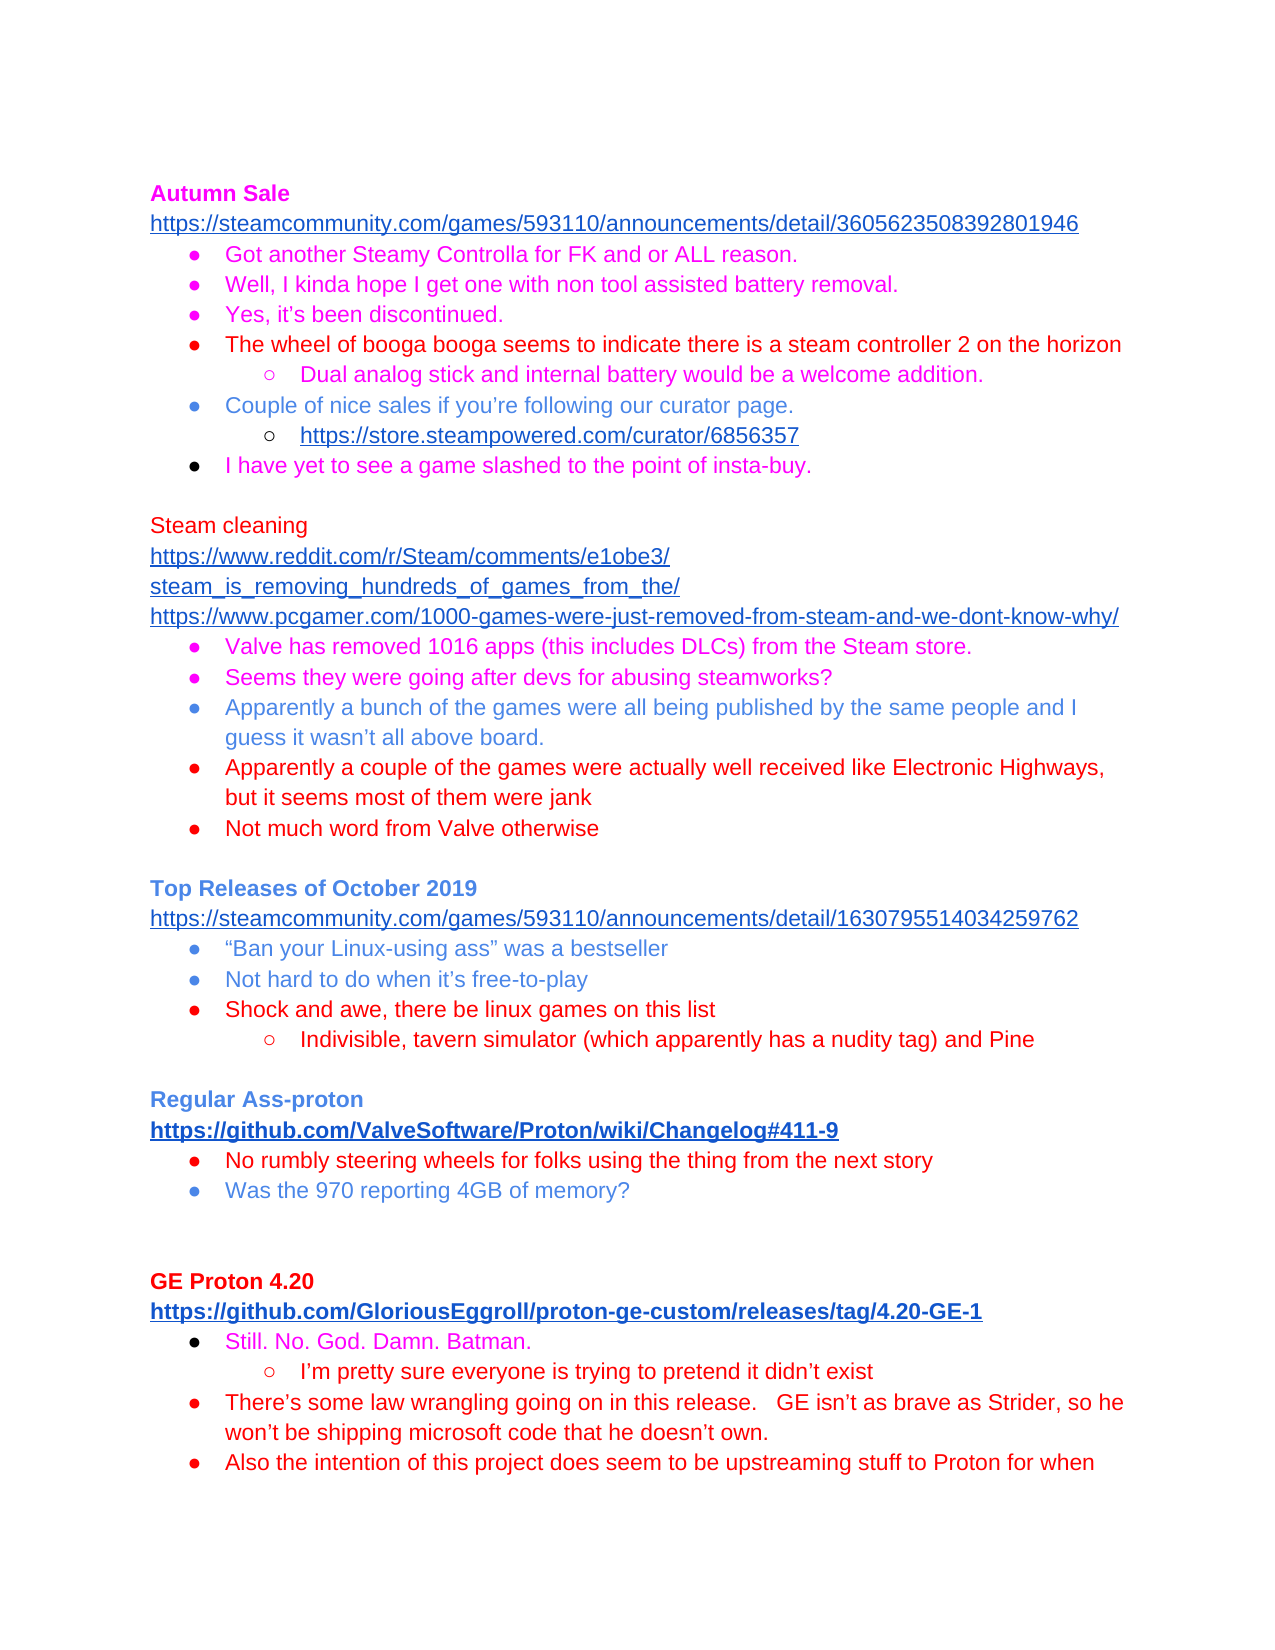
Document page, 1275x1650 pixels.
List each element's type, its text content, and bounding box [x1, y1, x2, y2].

list Also the intention of this project does seem to be upstreaming stuff to Proton for when [187, 1449, 1125, 1475]
list I’m pretty sure everyone is trying to pretend it didn’t exist [262, 1358, 1125, 1385]
text Regular Ass-proton [150, 1086, 1125, 1113]
text Autumn Sale [150, 180, 1125, 207]
list Not hard to do when it’s free-to-play [187, 966, 1125, 992]
list Seems they were going after devs for abusing steamworks? [187, 663, 1125, 690]
text https://github.com/GloriousEggroll/proton-ge-custom/releases/tag/4.20-GE-1 [150, 1298, 1125, 1324]
list Was the 970 reporting 4GB of memory? [187, 1177, 1125, 1203]
list “Ban your Linux-using ass” was a bestseller [187, 935, 1125, 962]
list https://store.steampowered.com/curator/6856357 [262, 422, 1125, 448]
list No rumbly steering wheels for folks using the thing from the next story [187, 1147, 1125, 1173]
list Indivisible, tavern simulator (which apparently has a nudity tag) and Pine [262, 1026, 1125, 1052]
text GE Proton 4.20 [150, 1268, 1125, 1294]
text Top Releases of October 2019 [150, 875, 1125, 901]
list Apparently a couple of the games were actually well received like Electronic Highways, but it seems most of them were jank [187, 754, 1125, 811]
text Steam cleaning [150, 512, 1125, 539]
text https://www.pcgamer.com/1000-games-were-just-removed-from-steam-and-we-dont-know-why/ [150, 603, 1125, 629]
list Still. No. God. Damn. Batman. [187, 1328, 1125, 1354]
text https://steamcommunity.com/games/593110/announcements/detail/1630795514034259762 [150, 905, 1125, 932]
list Apparently a bunch of the games were all being published by the same people and I guess it wasn’t all above board. [187, 694, 1125, 750]
text https://www.reddit.com/r/Steam/comments/e1obe3/steam_is_removing_hundreds_of_games_from_the/ [150, 543, 1125, 599]
list Got another Steamy Controlla for FK and or ALL reason. [187, 241, 1125, 267]
list Dual analog stick and internal battery would be a welcome addition. [262, 361, 1125, 388]
text https://github.com/ValveSoftware/Proton/wiki/Changelog#411-9 [150, 1117, 1125, 1143]
list Well, I kinda hope I get one with non tool assisted battery removal. [187, 271, 1125, 297]
list Shock and awe, there be linux games on this list [187, 996, 1125, 1022]
list The wheel of booga booga seems to indicate there is a steam controller 2 on the horizon [187, 331, 1125, 358]
text https://steamcommunity.com/games/593110/announcements/detail/3605623508392801946 [150, 210, 1125, 237]
list Valve has removed 1016 apps (this includes DLCs) from the Steam store. [187, 633, 1125, 660]
list Not much word from Valve otherwise [187, 814, 1125, 841]
list There’s some law wrangling going on in this release. GE isn’t as brave as Strider, so he won’t be shipping microsoft code that he doesn’t own. [187, 1388, 1125, 1445]
list Yes, it’s been discontinued. [187, 301, 1125, 327]
list I have yet to see a game slashed to the point of insta-buy. [187, 452, 1125, 478]
list Couple of nice sales if you’re following our curator page. [187, 392, 1125, 418]
